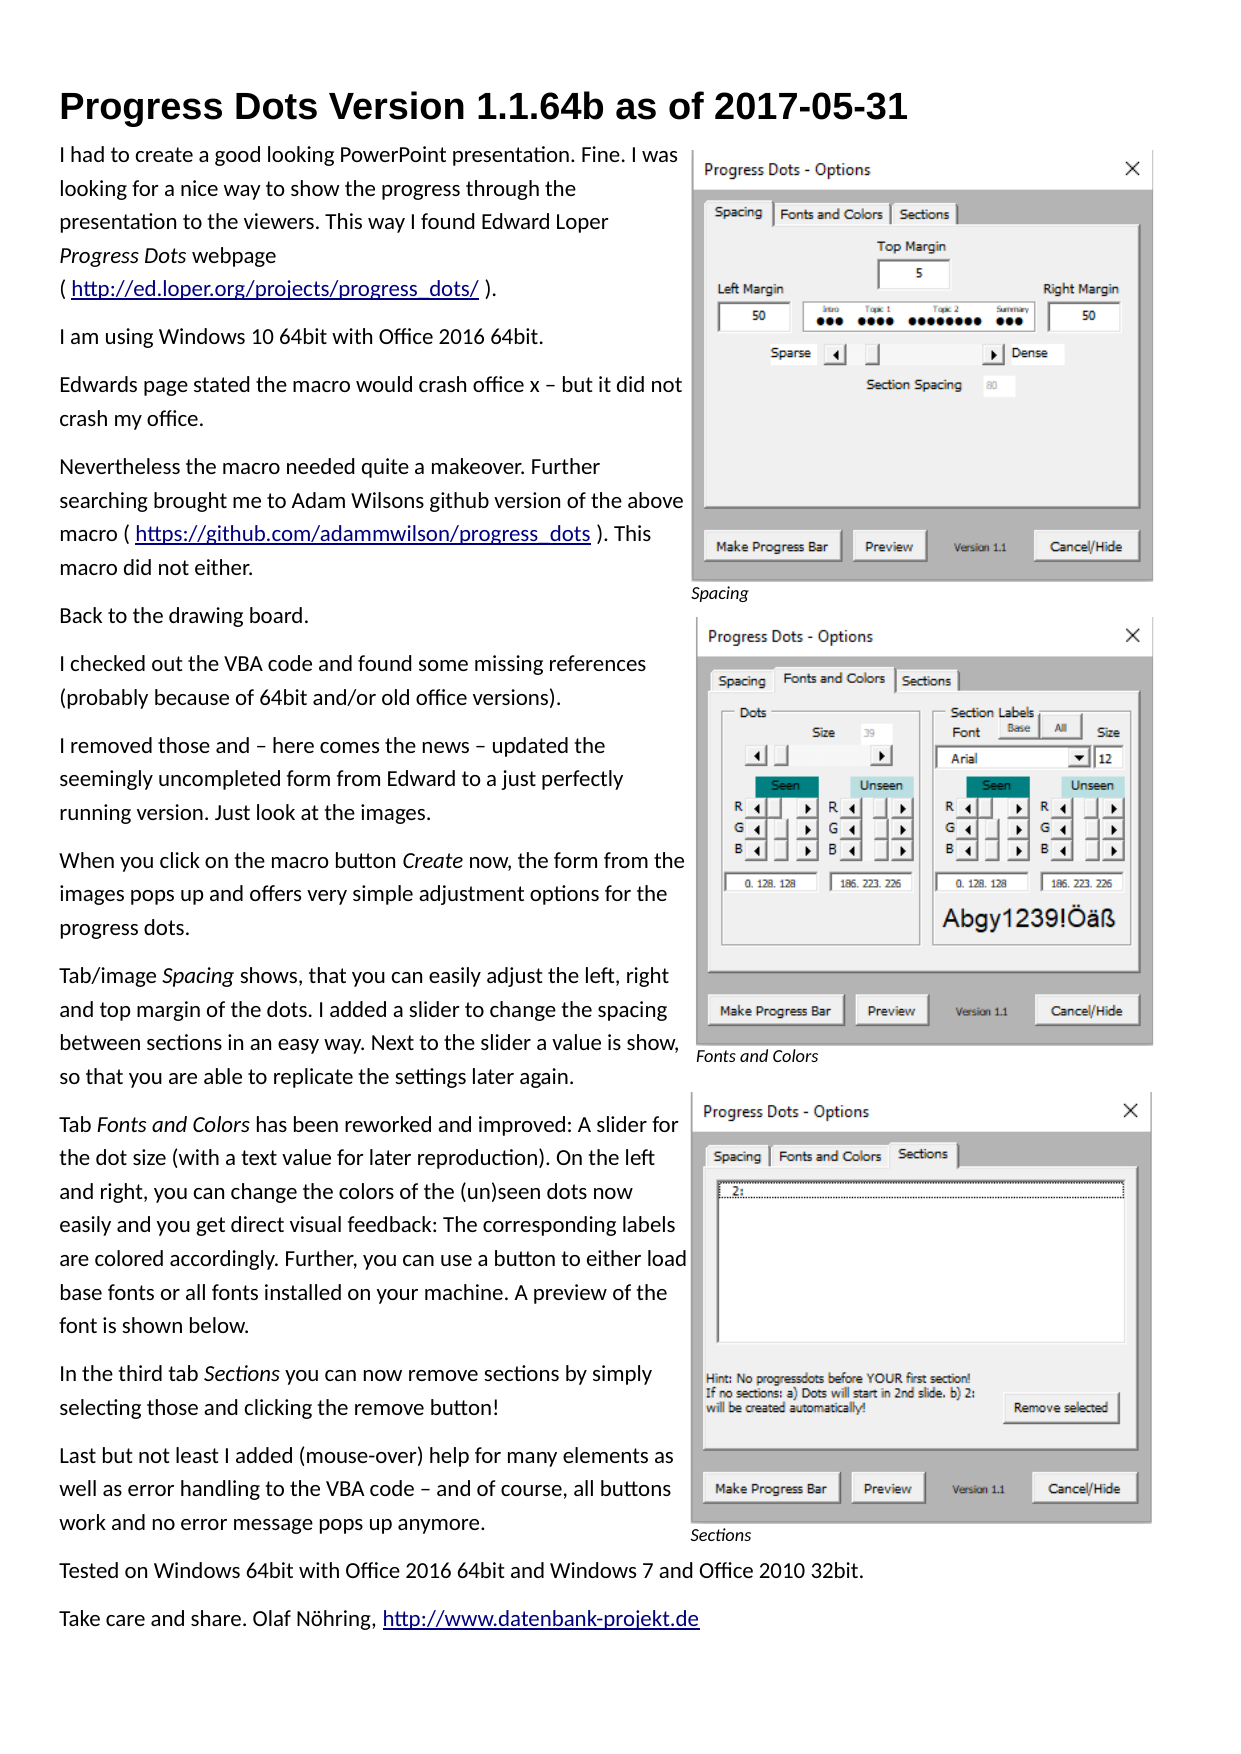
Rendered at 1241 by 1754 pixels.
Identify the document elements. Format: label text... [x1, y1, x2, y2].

picture [695, 617, 1154, 1046]
text I am using Windows 10 64bit with Office 2016 64bit. [59, 322, 691, 351]
text In the third tab Sections you can now remove sections by simply selecting those and clicking the remove button! [59, 1359, 690, 1421]
text I removed those and – here comes the news – updated the seemingly uncompleted form from Edward to a just perfectly running version. Just look at the images. [59, 731, 695, 826]
picture [691, 150, 1154, 582]
text Tab Fonts and Colors has been reworked and improved: A slider for the dot size (with a text value for later reproduction). On the left and right, you can change the colors of the (un)seen dots now easily and you get direct visual feedback: The corresponding labels are colored accordingly. Further, you can use a button to either load base fonts or all fonts installed on your machine. A preview of the font is shown below. [59, 1110, 690, 1339]
text I had to create a good looking PowerPoint presentation. Fine. I was looking for a nice way to show the progress through the presentation to the viewers. This way I found Edward Loper Progress Dots webpage ( http://ed.loper.org/projects/progress_dots/ ). [59, 140, 1181, 302]
text Tab/image Spacing shows, that you can easily adjust the left, right and top margin of the dots. I added a slider to change the spacing between sections in an easy way. Next to the slider a value is show, so that you are able to replicate the settings later again. [59, 961, 1181, 1090]
text Fonts and Colors [696, 1046, 1153, 1067]
text Spacing [691, 582, 1153, 604]
text I checked out the VBA code and found some missing references (probably because of 64bit and/or old office versions). [59, 649, 695, 711]
text Edwards page stated the macro would crash office x – but it did not crash my office. [59, 371, 691, 432]
text Back to the drawing board. [59, 601, 1181, 629]
text Nevertheless the macro needed quite a makeover. Further searching brought me to Adam Wilsons github version of the above macro ( https://github.com/adammwilson/progress_dots ). This macro did not either. [59, 452, 691, 581]
picture [690, 1092, 1152, 1524]
text When you click on the macro button Create now, the form from the images pops up and offers very simple adjustment options for the progress dots. [59, 846, 695, 941]
text Tested on Windows 64bit with Office 2016 64bit and Windows 7 and Office 2010 32bit. [59, 1556, 1181, 1584]
text Sections [690, 1524, 1152, 1546]
text Take care and share. Olaf Nöhring, http://www.datenbank-projekt.de [59, 1604, 1181, 1632]
subtitle Progress Dots Version 1.1.64b as of 2017-05-31 [59, 84, 1181, 128]
text Last but not least I added (mouse-over) help for many elements as well as error handling to the VBA code – and of course, all buttons work and no error message pops up anymore. [59, 1441, 690, 1536]
